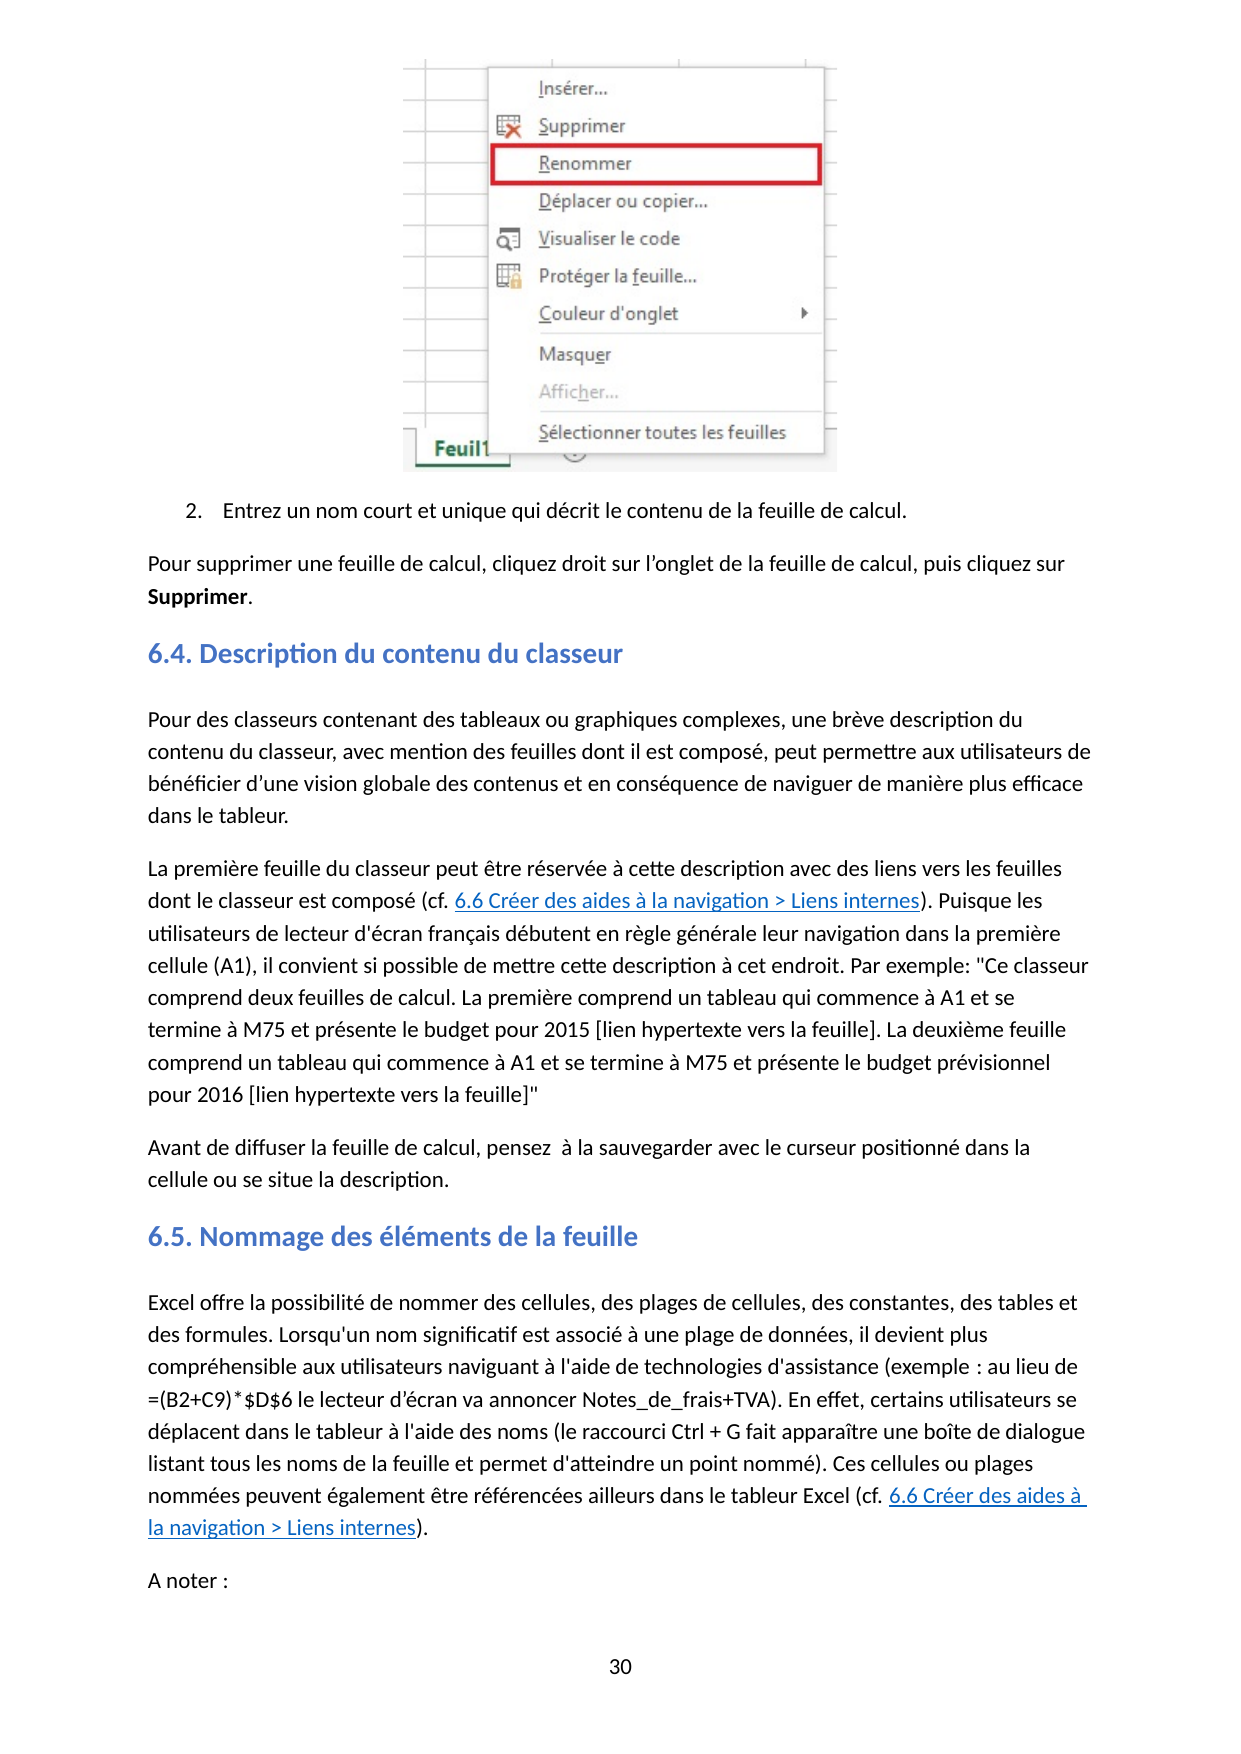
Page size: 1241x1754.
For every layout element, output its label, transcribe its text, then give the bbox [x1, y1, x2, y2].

subtitle 6.4. Description du contenu du classeur [148, 635, 1093, 670]
picture [403, 59, 838, 472]
list Entrez un nom court et unique qui décrit le contenu de la feuille de calcul. [185, 497, 1093, 524]
text Pour des classeurs contenant des tableaux ou graphiques complexes, une brève description du contenu du classeur, avec mention des feuilles dont il est composé, peut permettre aux utilisateurs de bénéficier d’une vision globale des contenus et en conséquence de naviguer de manière plus efficace dans le tableur. [148, 705, 1093, 829]
text Excel offre la possibilité de nommer des cellules, des plages de cellules, des constantes, des tables et des formules. Lorsqu'un nom significatif est associé à une plage de données, il devient plus compréhensible aux utilisateurs naviguant à l'aide de technologies d'assistance (exemple : au lieu de =(B2+C9)*$D$6 le lecteur d’écran va annoncer Notes_de_frais+TVA). En effet, certains utilisateurs se déplacent dans le tableur à l'aide des noms (le raccourci Ctrl + G fait apparaître une boîte de dialogue listant tous les noms de la feuille et permet d'atteindre un point nommé). Ces cellules ou plages nommées peuvent également être référencées ailleurs dans le tableur Excel (cf. 6.6 Créer des aides à la navigation > Liens internes). [148, 1288, 1093, 1541]
text Avant de diffuser la feuille de calcul, pensez à la sauvegarder avec le curseur positionné dans la cellule ou se situe la description. [148, 1133, 1093, 1193]
text La première feuille du classeur peut être réservée à cette description avec des liens vers les feuilles dont le classeur est composé (cf. 6.6 Créer des aides à la navigation > Liens internes). Puisque les utilisateurs de lecteur d'écran français débutent en règle générale leur navigation dans la première cellule (A1), il convient si possible de mettre cette description à cet endroit. Par exemple: "Ce classeur comprend deux feuilles de calcul. La première comprend un tableau qui commence à A1 et se termine à M75 et présente le budget pour 2015 [lien hypertexte vers la feuille]. La deuxième feuille comprend un tableau qui commence à A1 et se termine à M75 et présente le budget prévisionnel pour 2016 [lien hypertexte vers la feuille]" [148, 854, 1093, 1108]
text A noter : [148, 1566, 1093, 1594]
text Pour supprimer une feuille de calcul, cliquez droit sur l’onglet de la feuille de calcul, puis cliquez sur Supprimer. [148, 549, 1093, 610]
subtitle 6.5. Nommage des éléments de la feuille [148, 1218, 1093, 1254]
